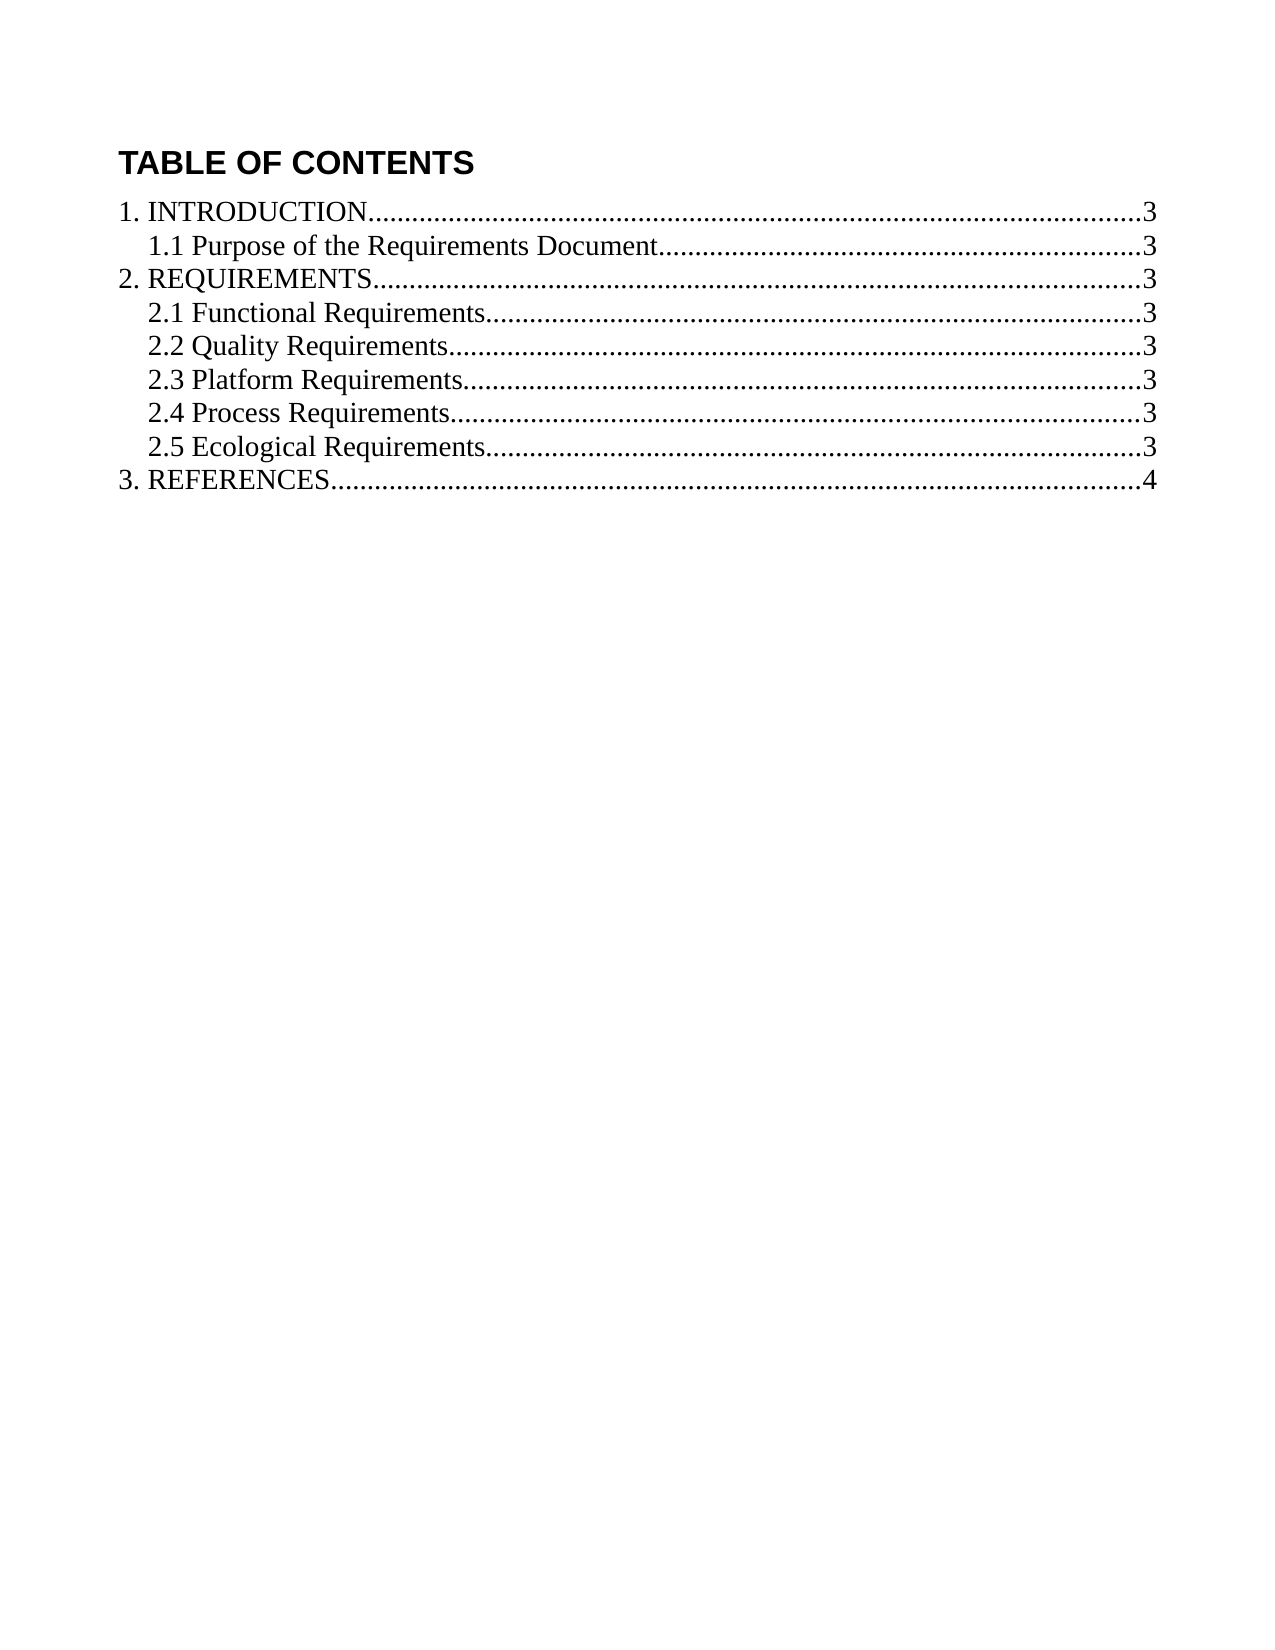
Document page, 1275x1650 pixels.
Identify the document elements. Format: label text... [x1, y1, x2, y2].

text 2.1 Functional Requirements 3 [148, 295, 1157, 328]
text 1. INTRODUCTION 3 [118, 194, 1157, 228]
subtitle TABLE OF CONTENTS [118, 143, 1157, 182]
text 2.3 Platform Requirements 3 [148, 362, 1157, 395]
text 2.5 Ecological Requirements 3 [148, 429, 1157, 462]
text 3. REFERENCES 4 [118, 462, 1157, 496]
text 1.1 Purpose of the Requirements Document 3 [148, 228, 1157, 261]
text 2.4 Process Requirements 3 [148, 395, 1157, 429]
text 2. REQUIREMENTS 3 [118, 261, 1157, 295]
text 2.2 Quality Requirements 3 [148, 328, 1157, 362]
